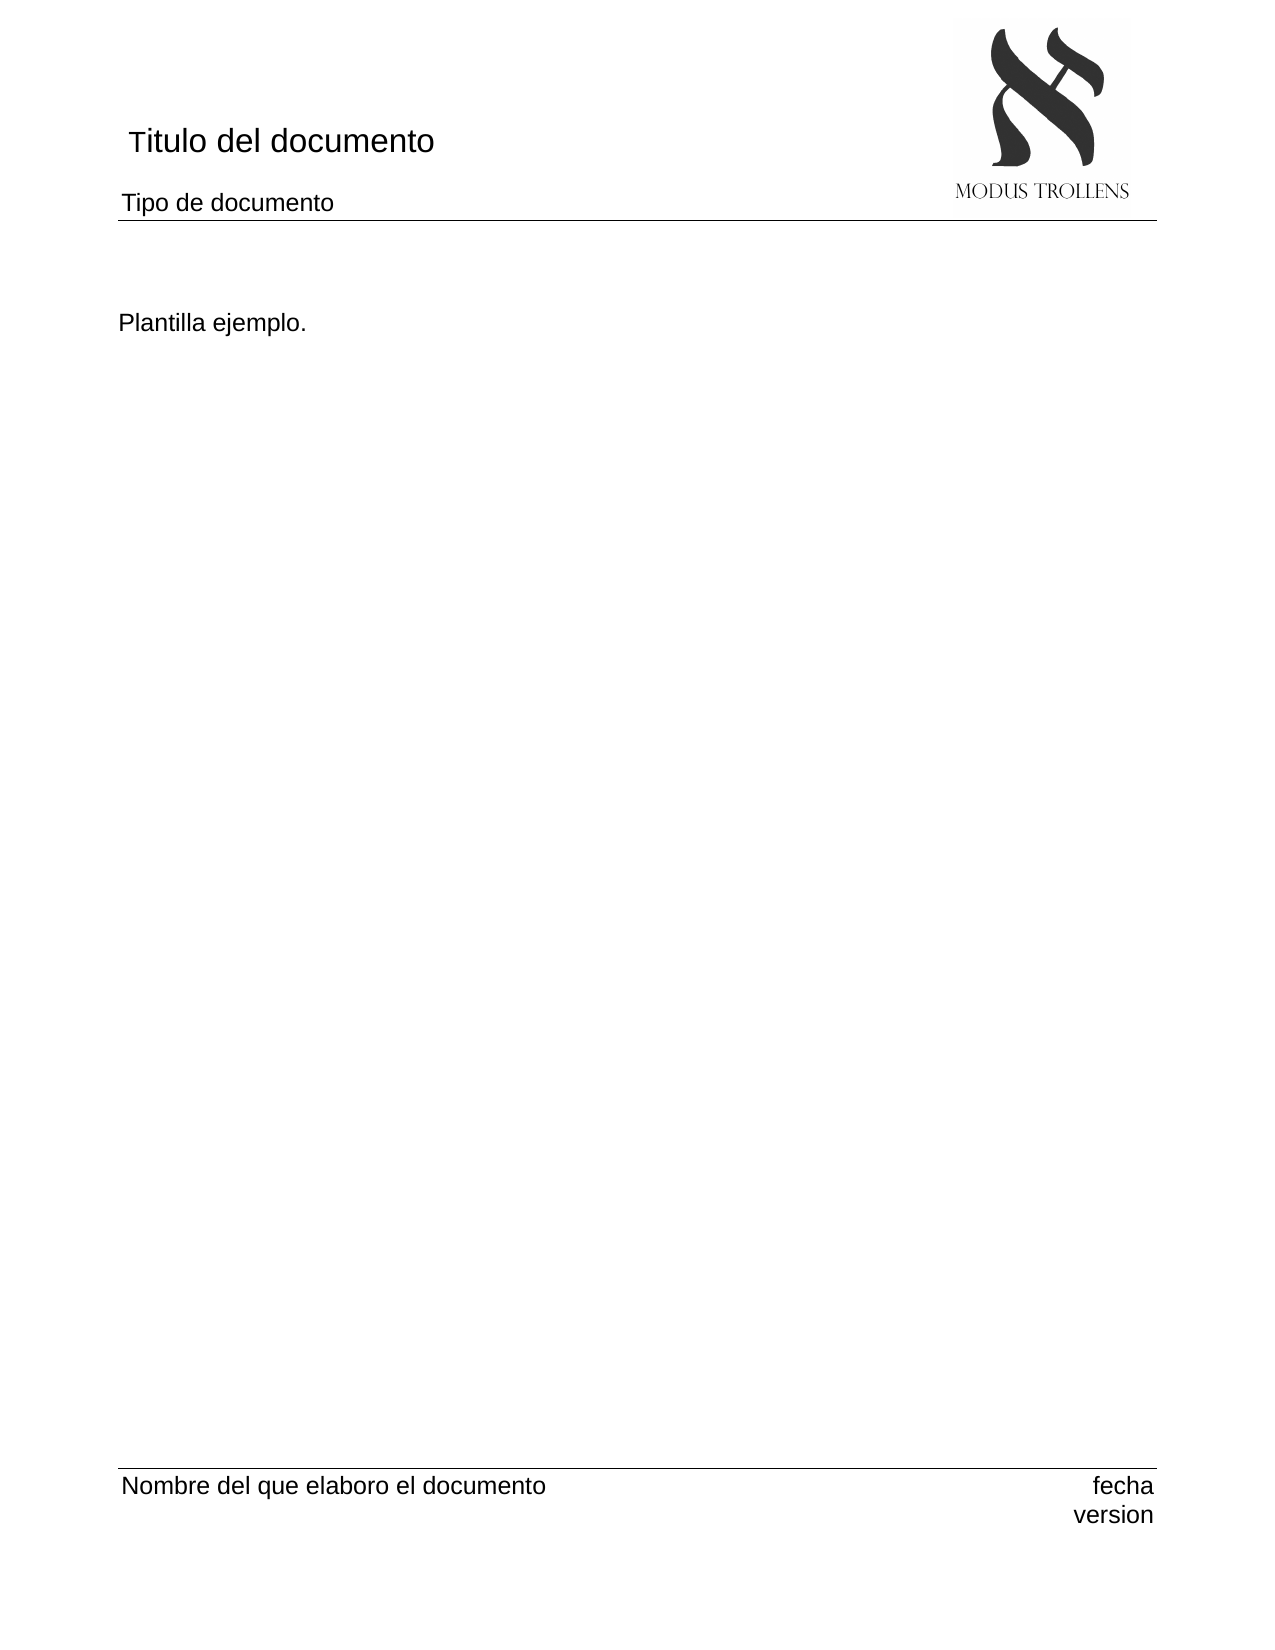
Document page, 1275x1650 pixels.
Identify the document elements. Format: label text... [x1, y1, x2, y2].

text Plantilla ejemplo. [118, 308, 1157, 336]
picture [953, 18, 1132, 218]
